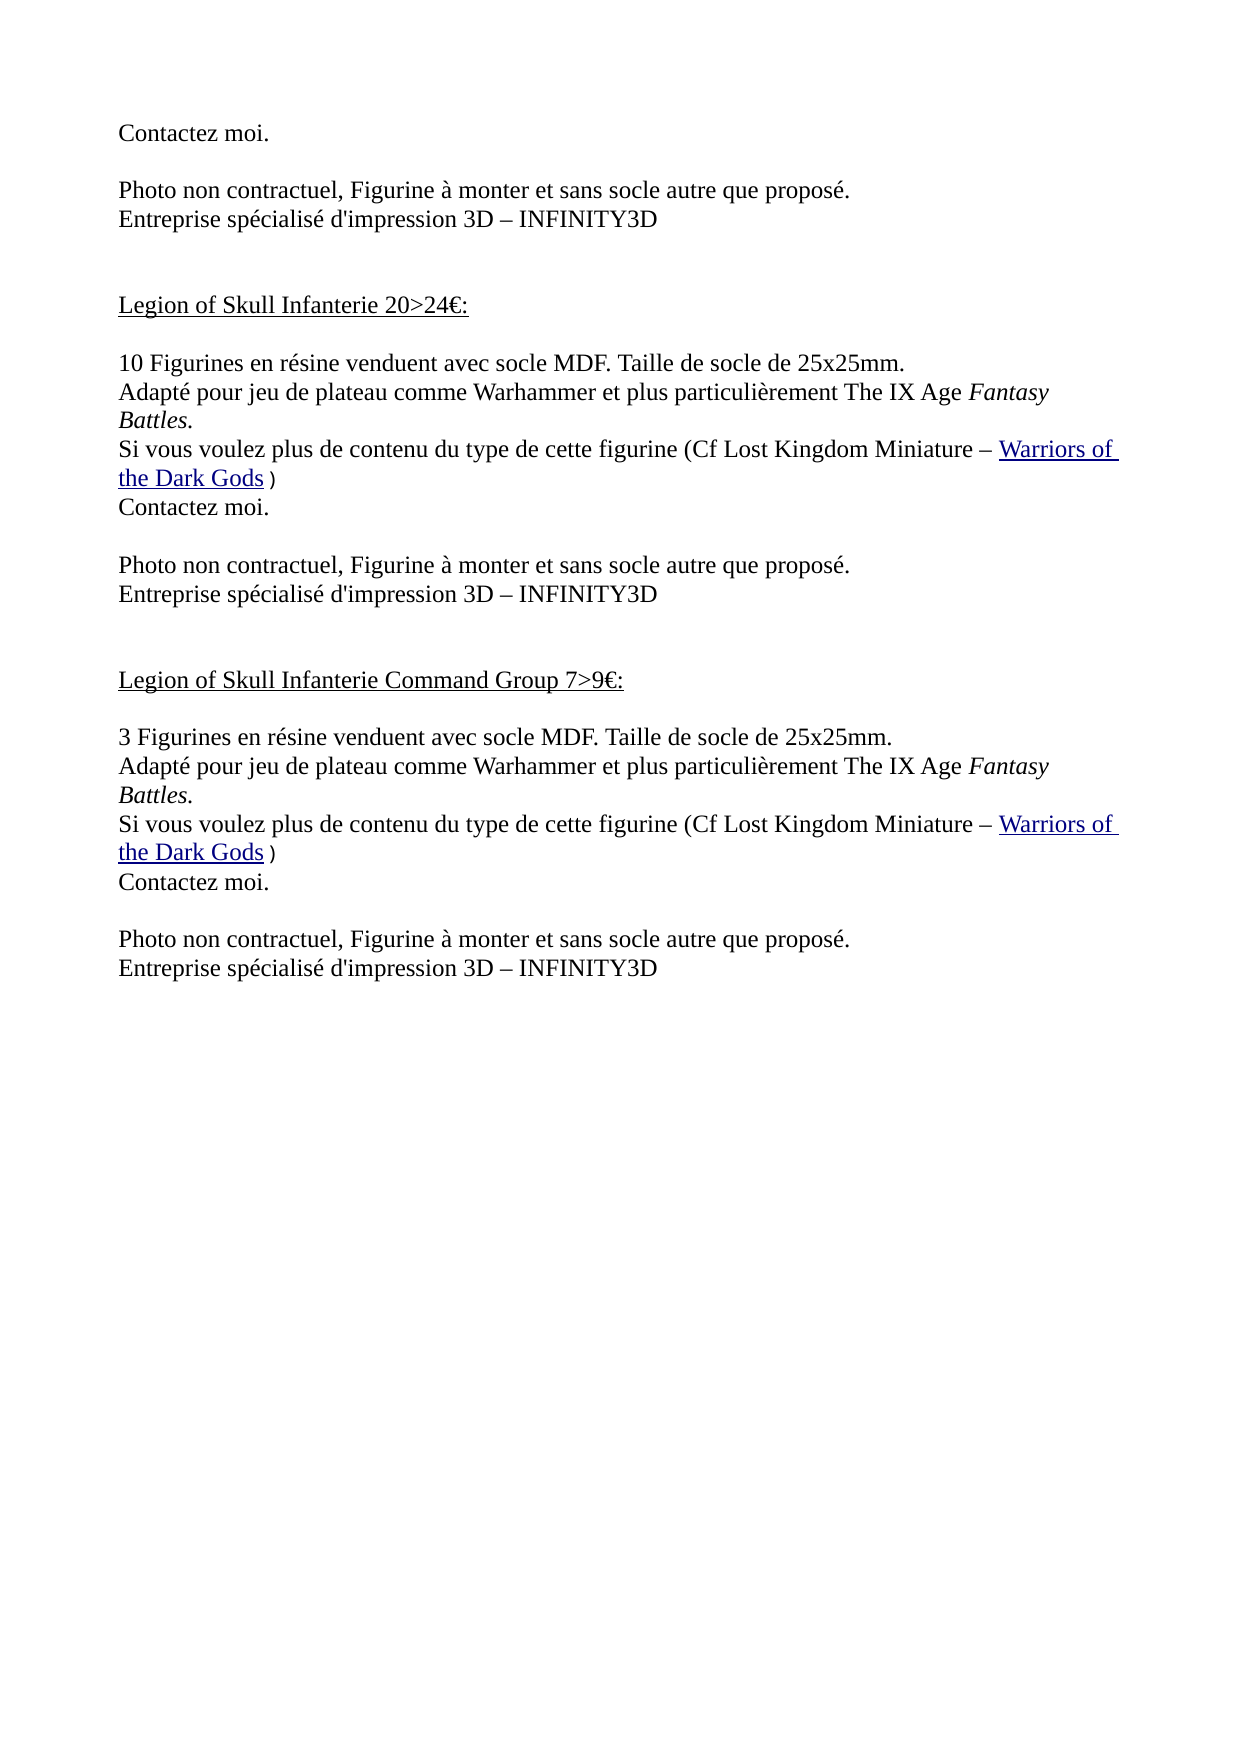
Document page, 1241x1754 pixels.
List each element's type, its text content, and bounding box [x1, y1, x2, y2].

text Photo non contractuel, Figurine à monter et sans socle autre que proposé. [118, 176, 1122, 204]
text Contactez moi. [118, 118, 1122, 147]
text Entreprise spécialisé d'impression 3D – INFINITY3D [118, 204, 1122, 233]
text 10 Figurines en résine venduent avec socle MDF. Taille de socle de 25x25mm. Adapté pour jeu de plateau comme Warhammer et plus particulièrement The IX Age Fantasy Battles. Si vous voulez plus de contenu du type de cette figurine (Cf Lost Kingdom Miniature – Warriors of the Dark Gods ) [118, 348, 1122, 492]
text Entreprise spécialisé d'impression 3D – INFINITY3D [118, 579, 1122, 607]
text Legion of Skull Infanterie 20>24€: [118, 291, 1122, 319]
text Photo non contractuel, Figurine à monter et sans socle autre que proposé. [118, 550, 1122, 579]
text 3 Figurines en résine venduent avec socle MDF. Taille de socle de 25x25mm. Adapté pour jeu de plateau comme Warhammer et plus particulièrement The IX Age Fantasy Battles. Si vous voulez plus de contenu du type de cette figurine (Cf Lost Kingdom Miniature – Warriors of the Dark Gods ) [118, 722, 1122, 867]
text Contactez moi. [118, 867, 1122, 895]
text Legion of Skull Infanterie Command Group 7>9€: [118, 665, 1122, 694]
text Photo non contractuel, Figurine à monter et sans socle autre que proposé. [118, 924, 1122, 953]
text Entreprise spécialisé d'impression 3D – INFINITY3D [118, 953, 1122, 982]
text Contactez moi. [118, 492, 1122, 521]
